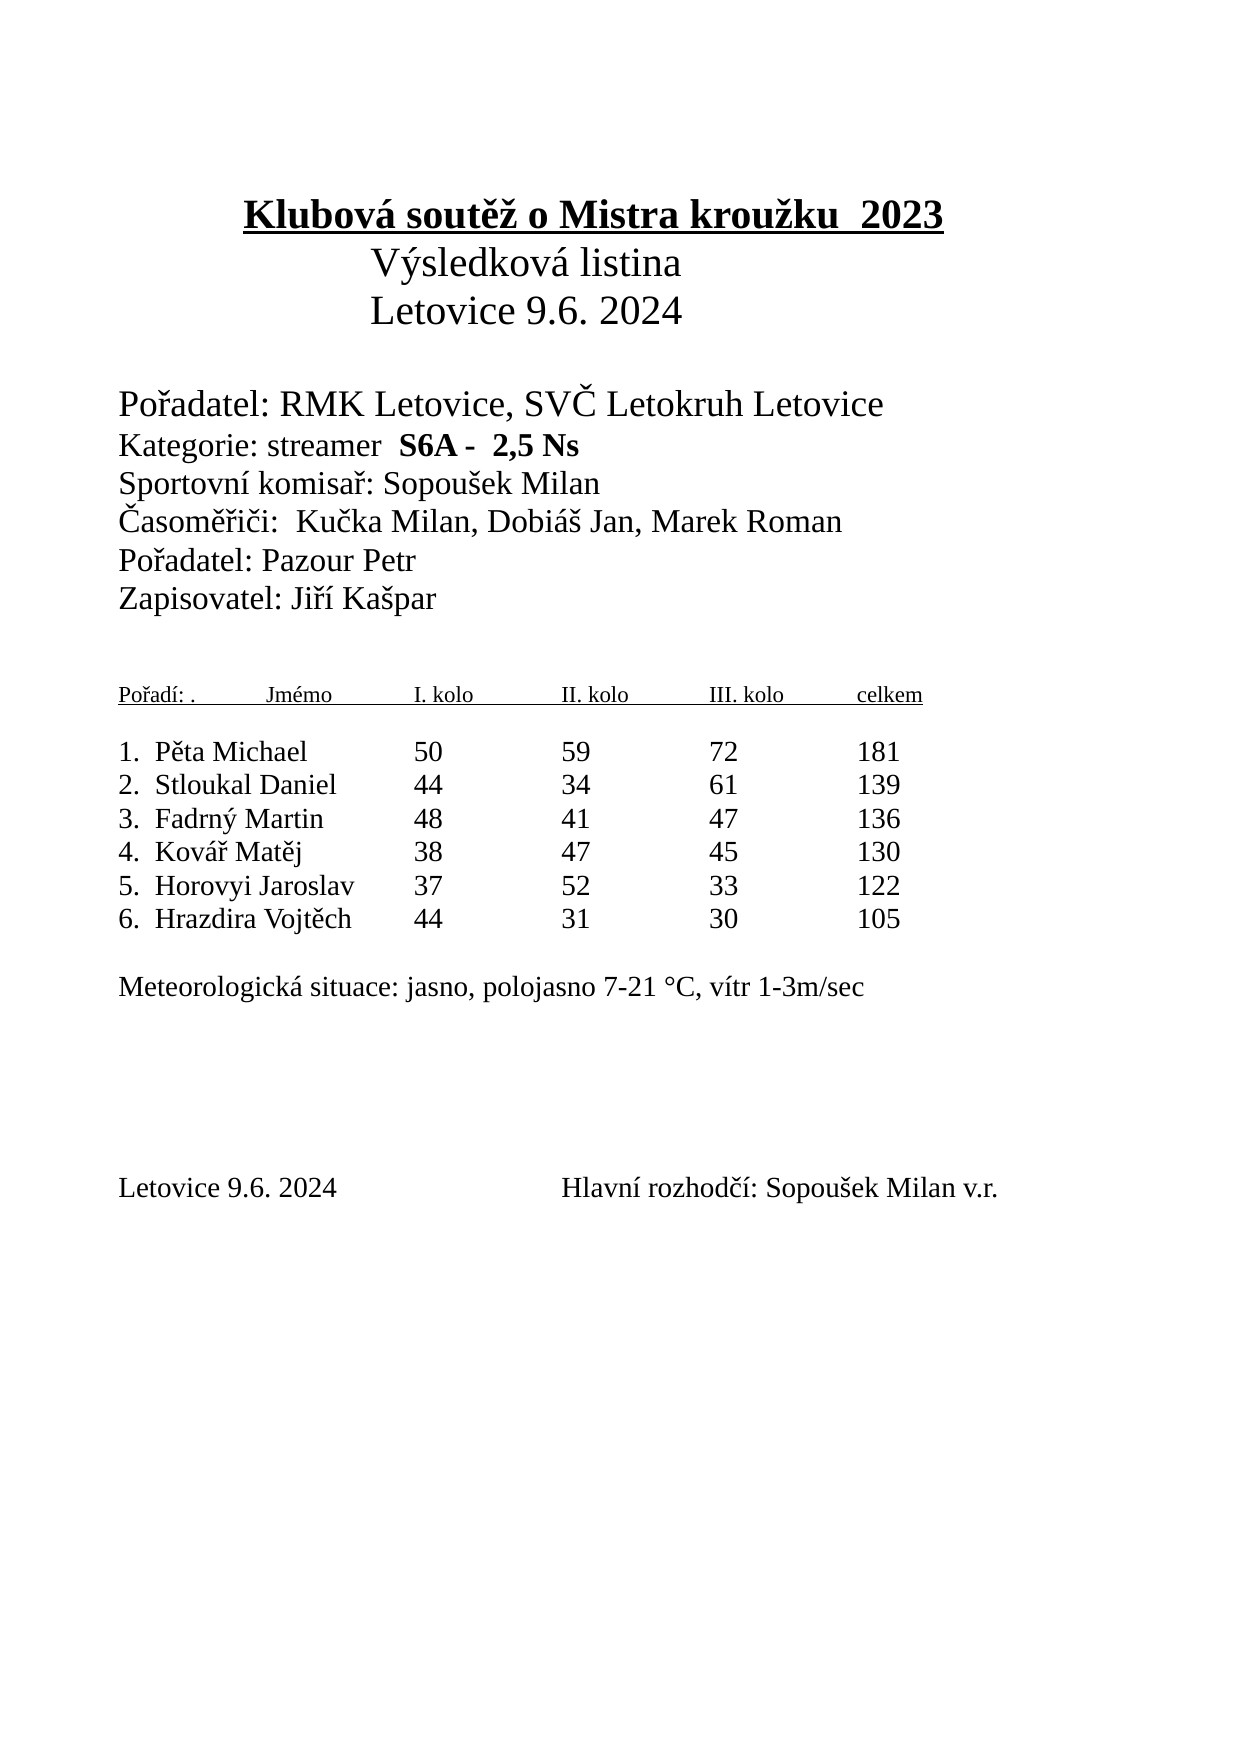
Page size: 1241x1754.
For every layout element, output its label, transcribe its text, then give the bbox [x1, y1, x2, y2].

text Pořadatel: RMK Letovice, SVČ Letokruh Letovice [118, 382, 1122, 425]
text Sportovní komisař: Sopoušek Milan [118, 463, 1122, 501]
text Letovice 9.6. 2024 Hlavní rozhodčí: Sopoušek Milan v.r. [118, 1170, 1122, 1203]
text 3. Fadrný Martin 48 41 47 136 [118, 801, 1122, 834]
text 1. Pěta Michael 50 59 72 181 [118, 734, 1122, 767]
text 4. Kovář Matěj 38 47 45 130 [118, 834, 1122, 868]
text Meteorologická situace: jasno, polojasno 7-21 °C, vítr 1-3m/sec [118, 969, 1122, 1002]
text Kategorie: streamer S6A - 2,5 Ns [118, 425, 1122, 463]
text 6. Hrazdira Vojtěch 44 31 30 105 [118, 902, 1122, 935]
text Letovice 9.6. 2024 [118, 286, 1122, 334]
text Zapisovatel: Jiří Kašpar [118, 578, 1122, 616]
text 2. Stloukal Daniel 44 34 61 139 [118, 767, 1122, 801]
text 5. Horovyi Jaroslav 37 52 33 122 [118, 868, 1122, 902]
text Pořadatel: Pazour Petr [118, 540, 1122, 578]
text Výsledková listina [118, 238, 1122, 286]
text Pořadí: . Jmémo I. kolo II. kolo III. kolo celkem [118, 681, 1122, 707]
text Klubová soutěž o Mistra kroužku 2023 [118, 190, 1122, 238]
text Časoměřiči: Kučka Milan, Dobiáš Jan, Marek Roman [118, 501, 1122, 540]
